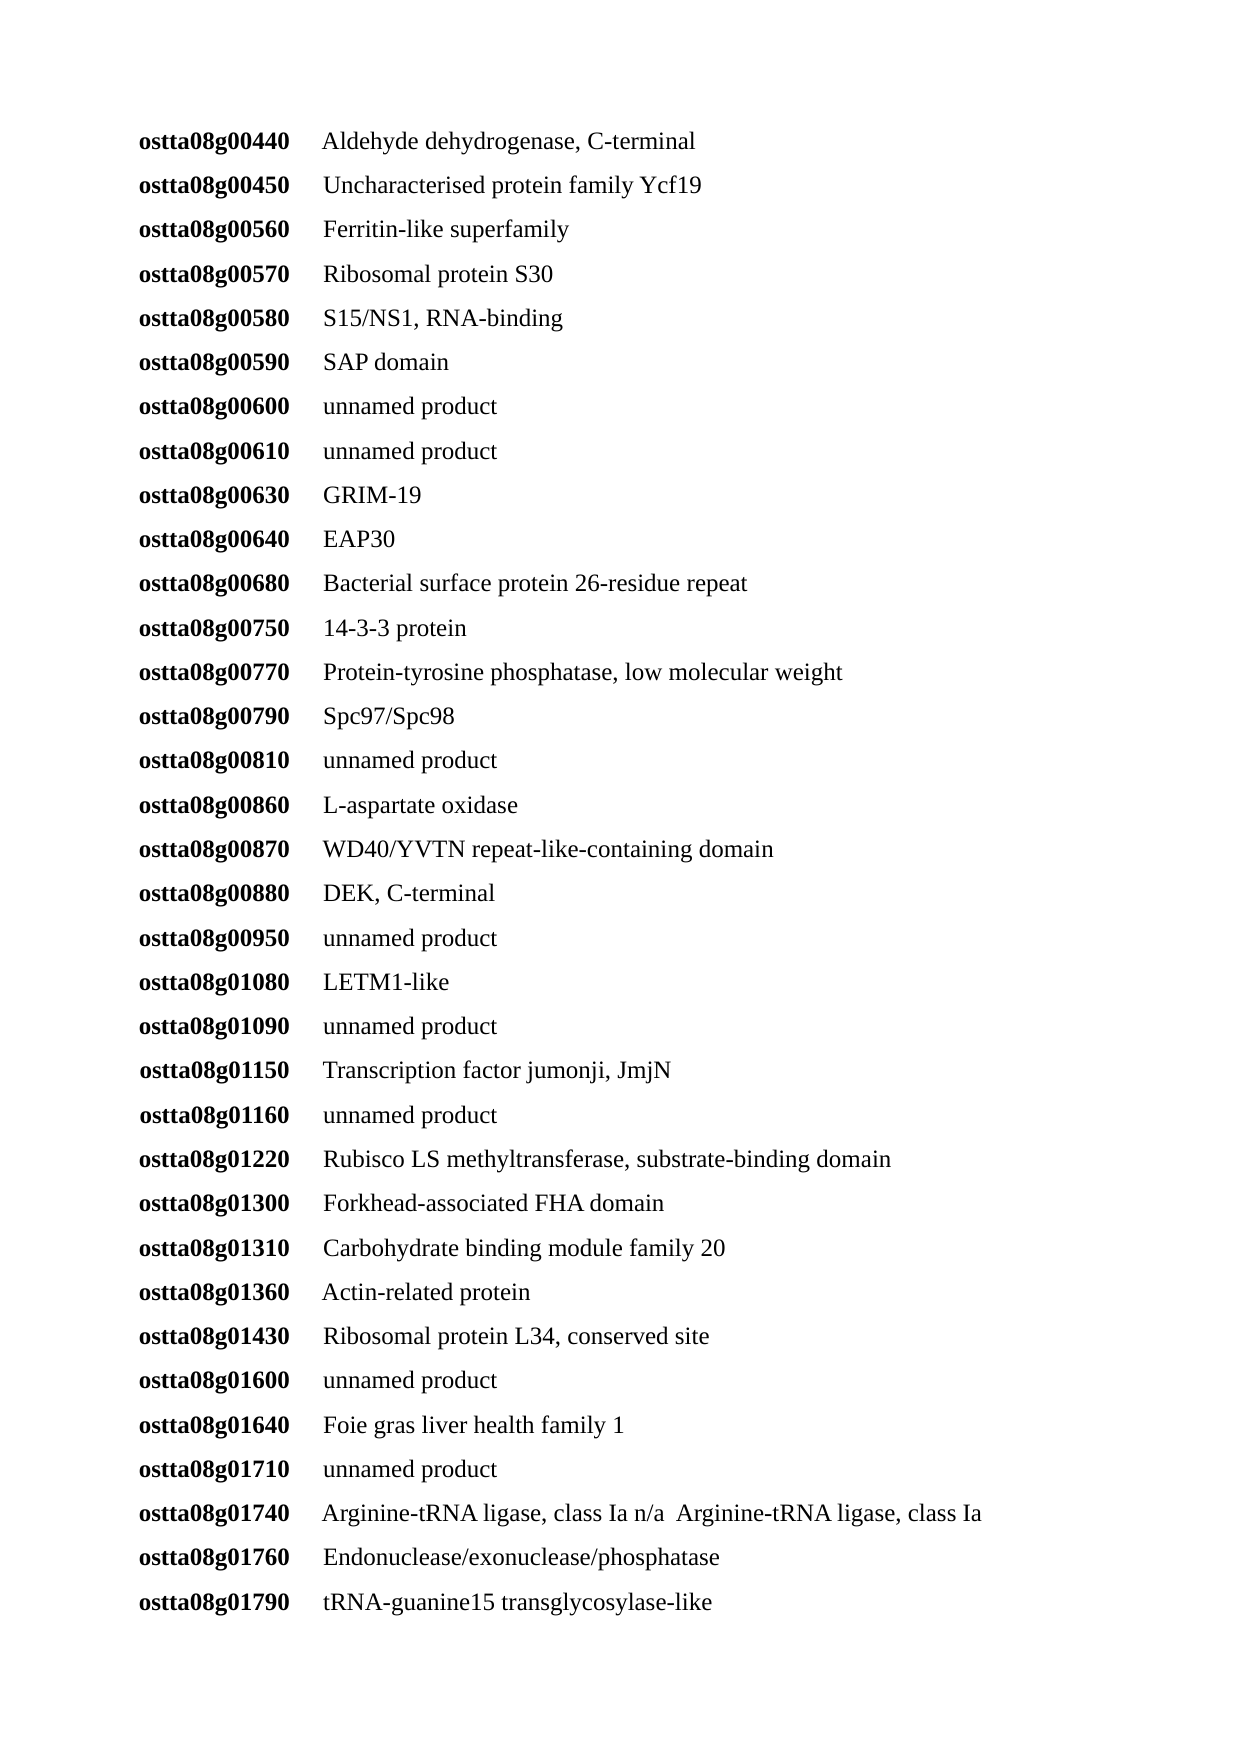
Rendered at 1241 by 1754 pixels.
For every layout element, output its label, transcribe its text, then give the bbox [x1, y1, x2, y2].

table_cell ostta08g00860 [115, 782, 313, 826]
table_cell unnamed product [314, 915, 1240, 959]
table_cell Forkhead-associated FHA domain [314, 1181, 1240, 1225]
table_cell Actin-related protein [314, 1269, 1240, 1313]
table_cell tRNA-guanine15 transglycosylase-like [314, 1579, 1240, 1623]
table_cell Transcription factor jumonji, JmjN [314, 1048, 1240, 1092]
table_cell ostta08g01740 [115, 1491, 313, 1535]
table_cell ostta08g00610 [115, 428, 313, 472]
table_cell Protein-tyrosine phosphatase, low molecular weight [314, 649, 1240, 694]
table_cell ostta08g01360 [115, 1269, 313, 1313]
table_cell ostta08g01430 [115, 1314, 313, 1358]
table_cell ostta08g00450 [115, 163, 313, 207]
table_cell L-aspartate oxidase [314, 782, 1240, 826]
table_cell Ribosomal protein S30 [314, 251, 1240, 295]
table_cell Carbohydrate binding module family 20 [314, 1225, 1240, 1269]
table_cell ostta08g00950 [115, 915, 313, 959]
table_cell ostta08g01310 [115, 1225, 313, 1269]
table_cell Arginine-tRNA ligase, class Ia n/a Arginine-tRNA ligase, class Ia [314, 1491, 1240, 1535]
table_cell Spc97/Spc98 [314, 694, 1240, 738]
table_cell unnamed product [314, 738, 1240, 782]
table_cell GRIM-19 [314, 472, 1240, 517]
table_cell DEK, C-terminal [314, 871, 1240, 915]
table_cell ostta08g01600 [115, 1358, 313, 1402]
table_cell Ribosomal protein L34, conserved site [314, 1314, 1240, 1358]
table_cell ostta08g00870 [115, 826, 313, 871]
table_cell ostta08g01220 [115, 1136, 313, 1181]
table_cell ostta08g01760 [115, 1535, 313, 1579]
table_cell ostta08g00750 [115, 605, 313, 649]
table_cell ostta08g01640 [115, 1402, 313, 1446]
table_cell LETM1-like [314, 959, 1240, 1003]
table_cell Uncharacterised protein family Ycf19 [314, 163, 1240, 207]
table_cell ostta08g01160 [115, 1092, 313, 1136]
table_cell unnamed product [314, 1446, 1240, 1491]
table_cell ostta08g00600 [115, 384, 313, 428]
table_cell EAP30 [314, 517, 1240, 561]
table_cell ostta08g01090 [115, 1004, 313, 1048]
table_cell ostta08g01710 [115, 1446, 313, 1491]
table_cell ostta08g01790 [115, 1579, 313, 1623]
table_cell ostta08g01080 [115, 959, 313, 1003]
table_cell ostta08g01300 [115, 1181, 313, 1225]
table_cell Rubisco LS methyltransferase, substrate-binding domain [314, 1136, 1240, 1181]
table_cell ostta08g00810 [115, 738, 313, 782]
table_cell ostta08g00770 [115, 649, 313, 694]
table_cell ostta08g00560 [115, 207, 313, 251]
table_cell ostta08g00880 [115, 871, 313, 915]
table_cell WD40/YVTN repeat-like-containing domain [314, 826, 1240, 871]
table_cell ostta08g00570 [115, 251, 313, 295]
table_cell ostta08g00790 [115, 694, 313, 738]
table_cell SAP domain [314, 340, 1240, 384]
table_cell unnamed product [314, 1004, 1240, 1048]
table_cell ostta08g00580 [115, 295, 313, 339]
table_cell ostta08g00440 [115, 118, 313, 162]
table_cell ostta08g00640 [115, 517, 313, 561]
table_cell Bacterial surface protein 26-residue repeat [314, 561, 1240, 605]
table_cell Ferritin-like superfamily [314, 207, 1240, 251]
table_cell 14-3-3 protein [314, 605, 1240, 649]
table_cell ostta08g00680 [115, 561, 313, 605]
table_cell S15/NS1, RNA-binding [314, 295, 1240, 339]
table_cell Endonuclease/exonuclease/phosphatase [314, 1535, 1240, 1579]
table_cell Foie gras liver health family 1 [314, 1402, 1240, 1446]
table_cell ostta08g00630 [115, 472, 313, 517]
table_cell unnamed product [314, 384, 1240, 428]
table_cell unnamed product [314, 1092, 1240, 1136]
table_cell Aldehyde dehydrogenase, C-terminal [314, 118, 1240, 162]
table_cell ostta08g00590 [115, 340, 313, 384]
table_cell ostta08g01150 [115, 1048, 313, 1092]
table_cell unnamed product [314, 1358, 1240, 1402]
table_cell unnamed product [314, 428, 1240, 472]
